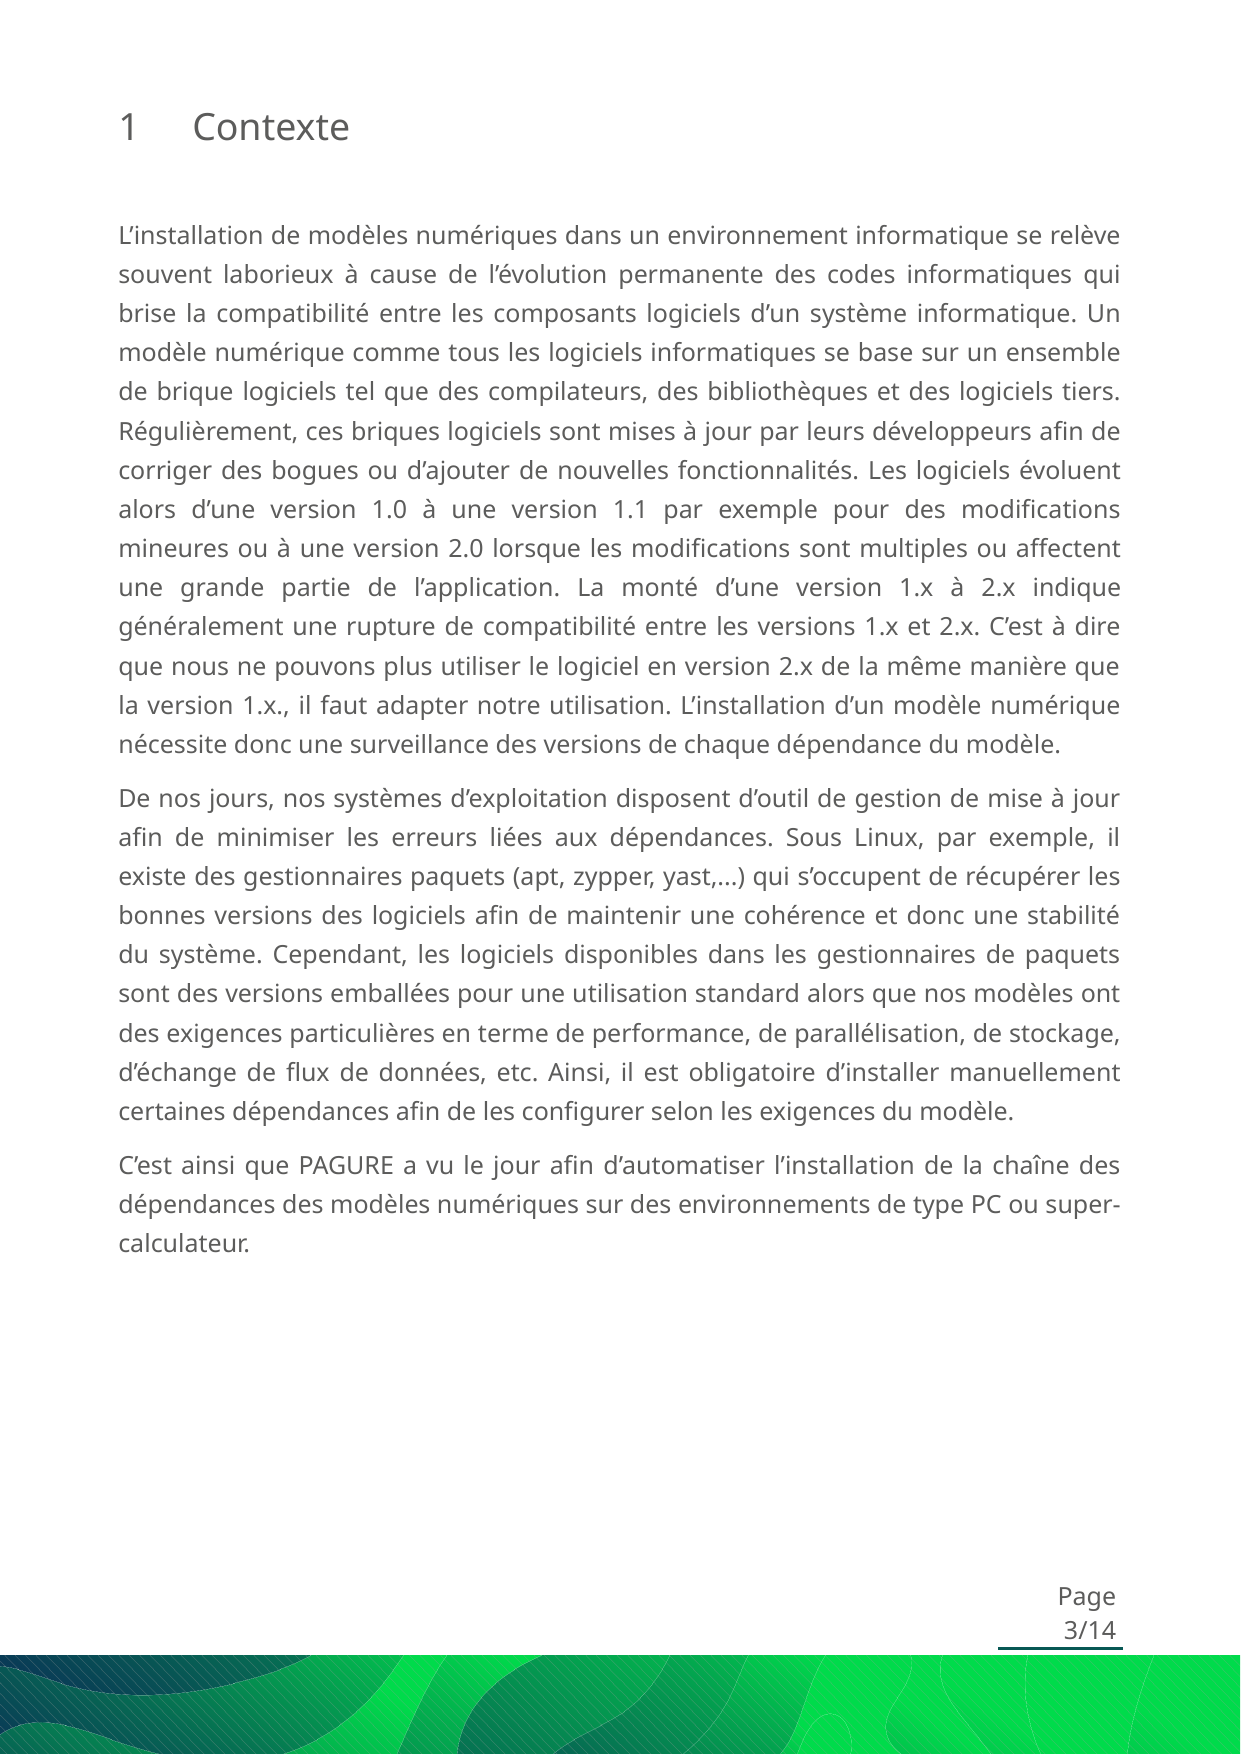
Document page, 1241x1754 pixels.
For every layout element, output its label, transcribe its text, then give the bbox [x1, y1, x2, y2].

text C’est ainsi que PAGURE a vu le jour afin d’automatiser l’installation de la chaîne des dépendances des modèles numériques sur des environnements de type PC ou super-calculateur. [118, 1147, 1122, 1260]
picture [0, 1655, 1241, 1754]
text De nos jours, nos systèmes d’exploitation disposent d’outil de gestion de mise à jour afin de minimiser les erreurs liées aux dépendances. Sous Linux, par exemple, il existe des gestionnaires paquets (apt, zypper, yast,...) qui s’occupent de récupérer les bonnes versions des logiciels afin de maintenir une cohérence et donc une stabilité du système. Cependant, les logiciels disponibles dans les gestionnaires de paquets sont des versions emballées pour une utilisation standard alors que nos modèles ont des exigences particulières en terme de performance, de parallélisation, de stockage, d’échange de flux de données, etc. Ainsi, il est obligatoire d’installer manuellement certaines dépendances afin de les configurer selon les exigences du modèle. [118, 780, 1122, 1128]
text L’installation de modèles numériques dans un environnement informatique se relève souvent laborieux à cause de l’évolution permanente des codes informatiques qui brise la compatibilité entre les composants logiciels d’un système informatique. Un modèle numérique comme tous les logiciels informatiques se base sur un ensemble de brique logiciels tel que des compilateurs, des bibliothèques et des logiciels tiers. Régulièrement, ces briques logiciels sont mises à jour par leurs développeurs afin de corriger des bogues ou d’ajouter de nouvelles fonctionnalités. Les logiciels évoluent alors d’une version 1.0 à une version 1.1 par exemple pour des modifications mineures ou à une version 2.0 lorsque les modifications sont multiples ou affectent une grande partie de l’application. La monté d’une version 1.x à 2.x indique généralement une rupture de compatibilité entre les versions 1.x et 2.x. C’est à dire que nous ne pouvons plus utiliser le logiciel en version 2.x de la même manière que la version 1.x., il faut adapter notre utilisation. L’installation d’un modèle numérique nécessite donc une surveillance des versions de chaque dépendance du modèle. [118, 217, 1122, 761]
subtitle Contexte [118, 100, 1122, 151]
